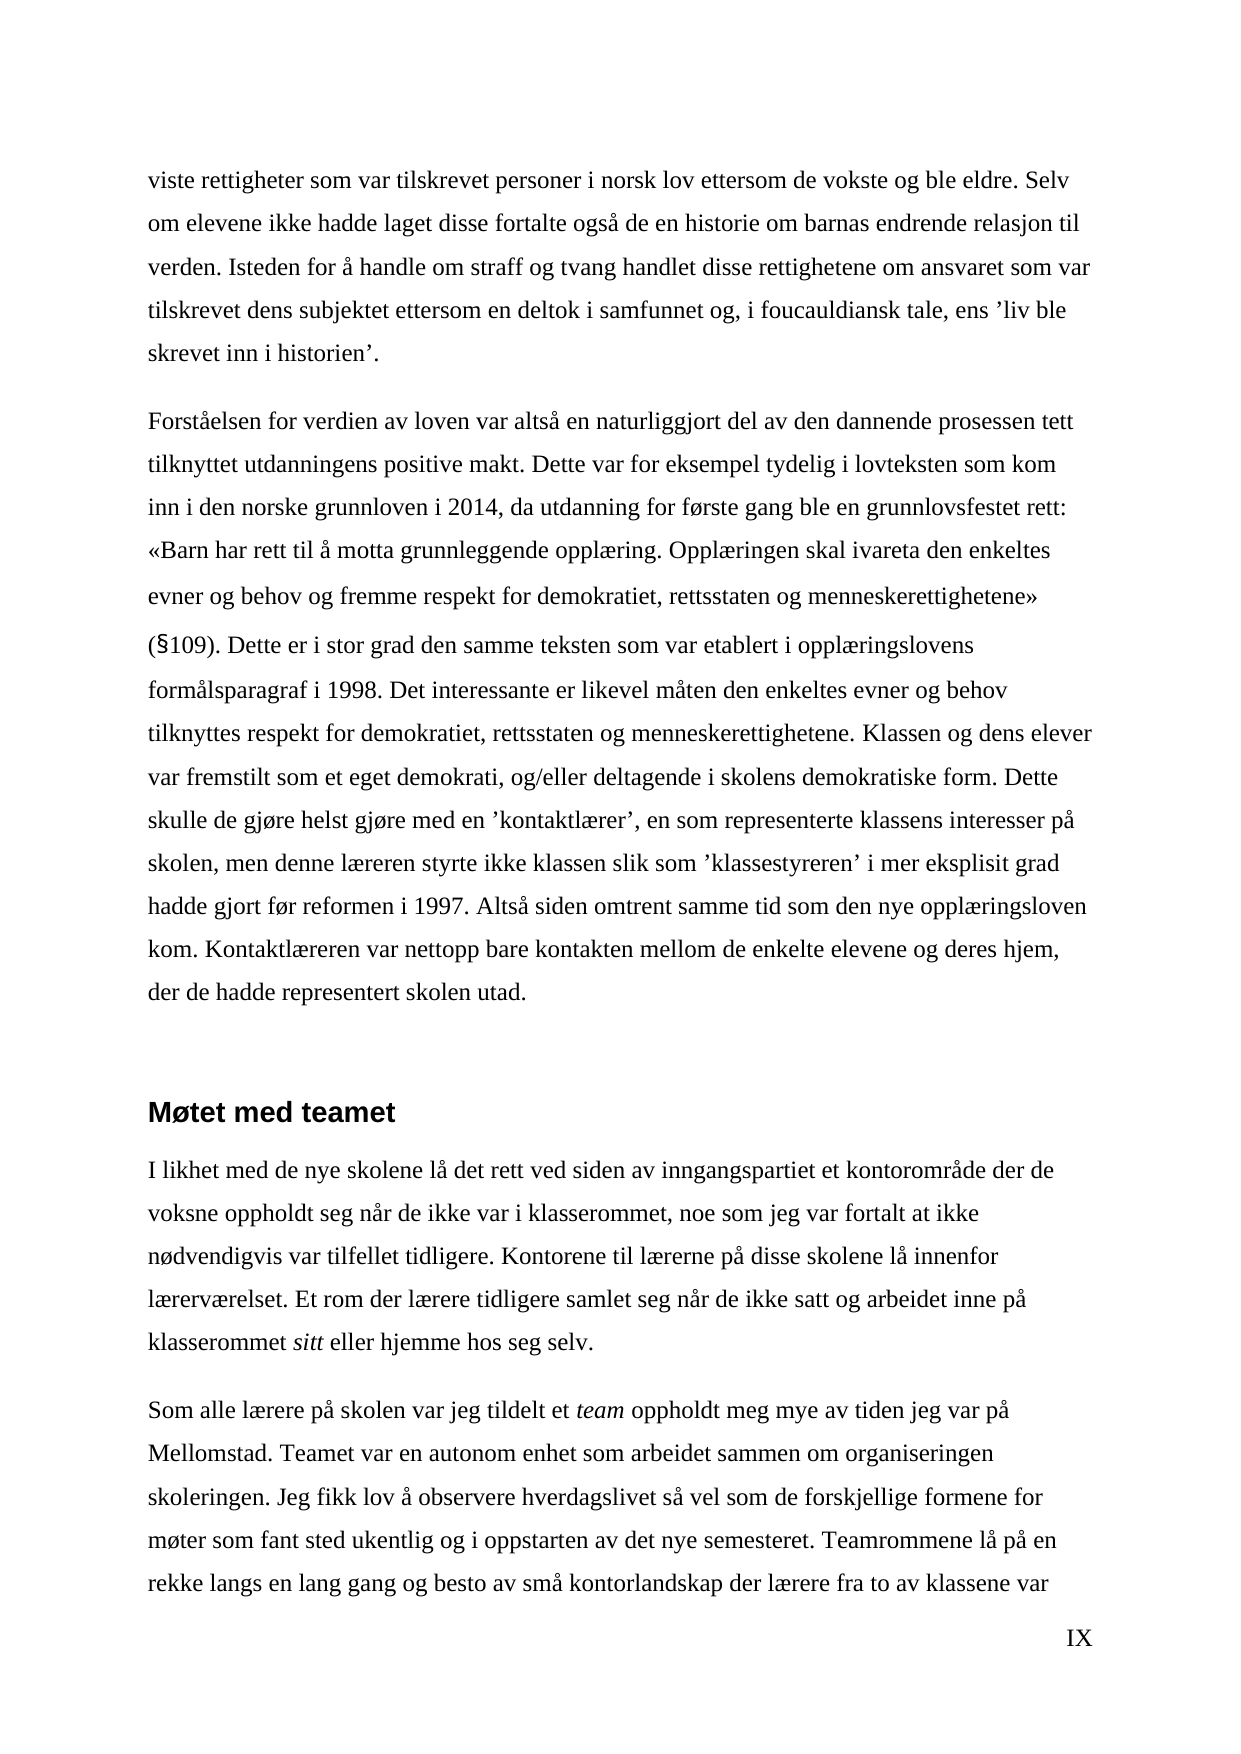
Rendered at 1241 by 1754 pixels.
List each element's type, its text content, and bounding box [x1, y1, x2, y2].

text Forståelsen for verdien av loven var altså en naturliggjort del av den dannende prosessen tett tilknyttet utdanningens positive makt. Dette var for eksempel tydelig i lovteksten som kom inn i den norske grunnloven i 2014, da utdanning for første gang ble en grunnlovsfestet rett: «Barn har rett til å motta grunnleggende opplæring. Opplæringen skal ivareta den enkeltes evner og behov og fremme respekt for demokratiet, rettsstaten og menneskerettighetene» (§109). Dette er i stor grad den samme teksten som var etablert i opplæringslovens formålsparagraf i 1998. Det interessante er likevel måten den enkeltes evner og behov tilknyttes respekt for demokratiet, rettsstaten og menneskerettighetene. Klassen og dens elever var fremstilt som et eget demokrati, og/eller deltagende i skolens demokratiske form. Dette skulle de gjøre helst gjøre med en ’kontaktlærer’, en som representerte klassens interesser på skolen, men denne læreren styrte ikke klassen slik som ’klassestyreren’ i mer eksplisit grad hadde gjort før reformen i 1997. Altså siden omtrent samme tid som den nye opplæringsloven kom. Kontaktlæreren var nettopp bare kontakten mellom de enkelte elevene og deres hjem, der de hadde representert skolen utad. [148, 406, 1092, 1006]
subtitle Møtet med teamet [148, 1095, 1092, 1129]
text Som alle lærere på skolen var jeg tildelt et team oppholdt meg mye av tiden jeg var på Mellomstad. Teamet var en autonom enhet som arbeidet sammen om organiseringen skoleringen. Jeg fikk lov å observere hverdagslivet så vel som de forskjellige formene for møter som fant sted ukentlig og i oppstarten av det nye semesteret. Teamrommene lå på en rekke langs en lang gang og besto av små kontorlandskap der lærere fra to av klassene var [148, 1395, 1092, 1597]
text viste rettigheter som var tilskrevet personer i norsk lov ettersom de vokste og ble eldre. Selv om elevene ikke hadde laget disse fortalte også de en historie om barnas endrende relasjon til verden. Isteden for å handle om straff og tvang handlet disse rettighetene om ansvaret som var tilskrevet dens subjektet ettersom en deltok i samfunnet og, i foucauldiansk tale, ens ’liv ble skrevet inn i historien’. [148, 165, 1092, 367]
text I likhet med de nye skolene lå det rett ved siden av inngangspartiet et kontorområde der de voksne oppholdt seg når de ikke var i klasserommet, noe som jeg var fortalt at ikke nødvendigvis var tilfellet tidligere. Kontorene til lærerne på disse skolene lå innenfor lærerværelset. Et rom der lærere tidligere samlet seg når de ikke satt og arbeidet inne på klasserommet sitt eller hjemme hos seg selv. [148, 1155, 1092, 1356]
